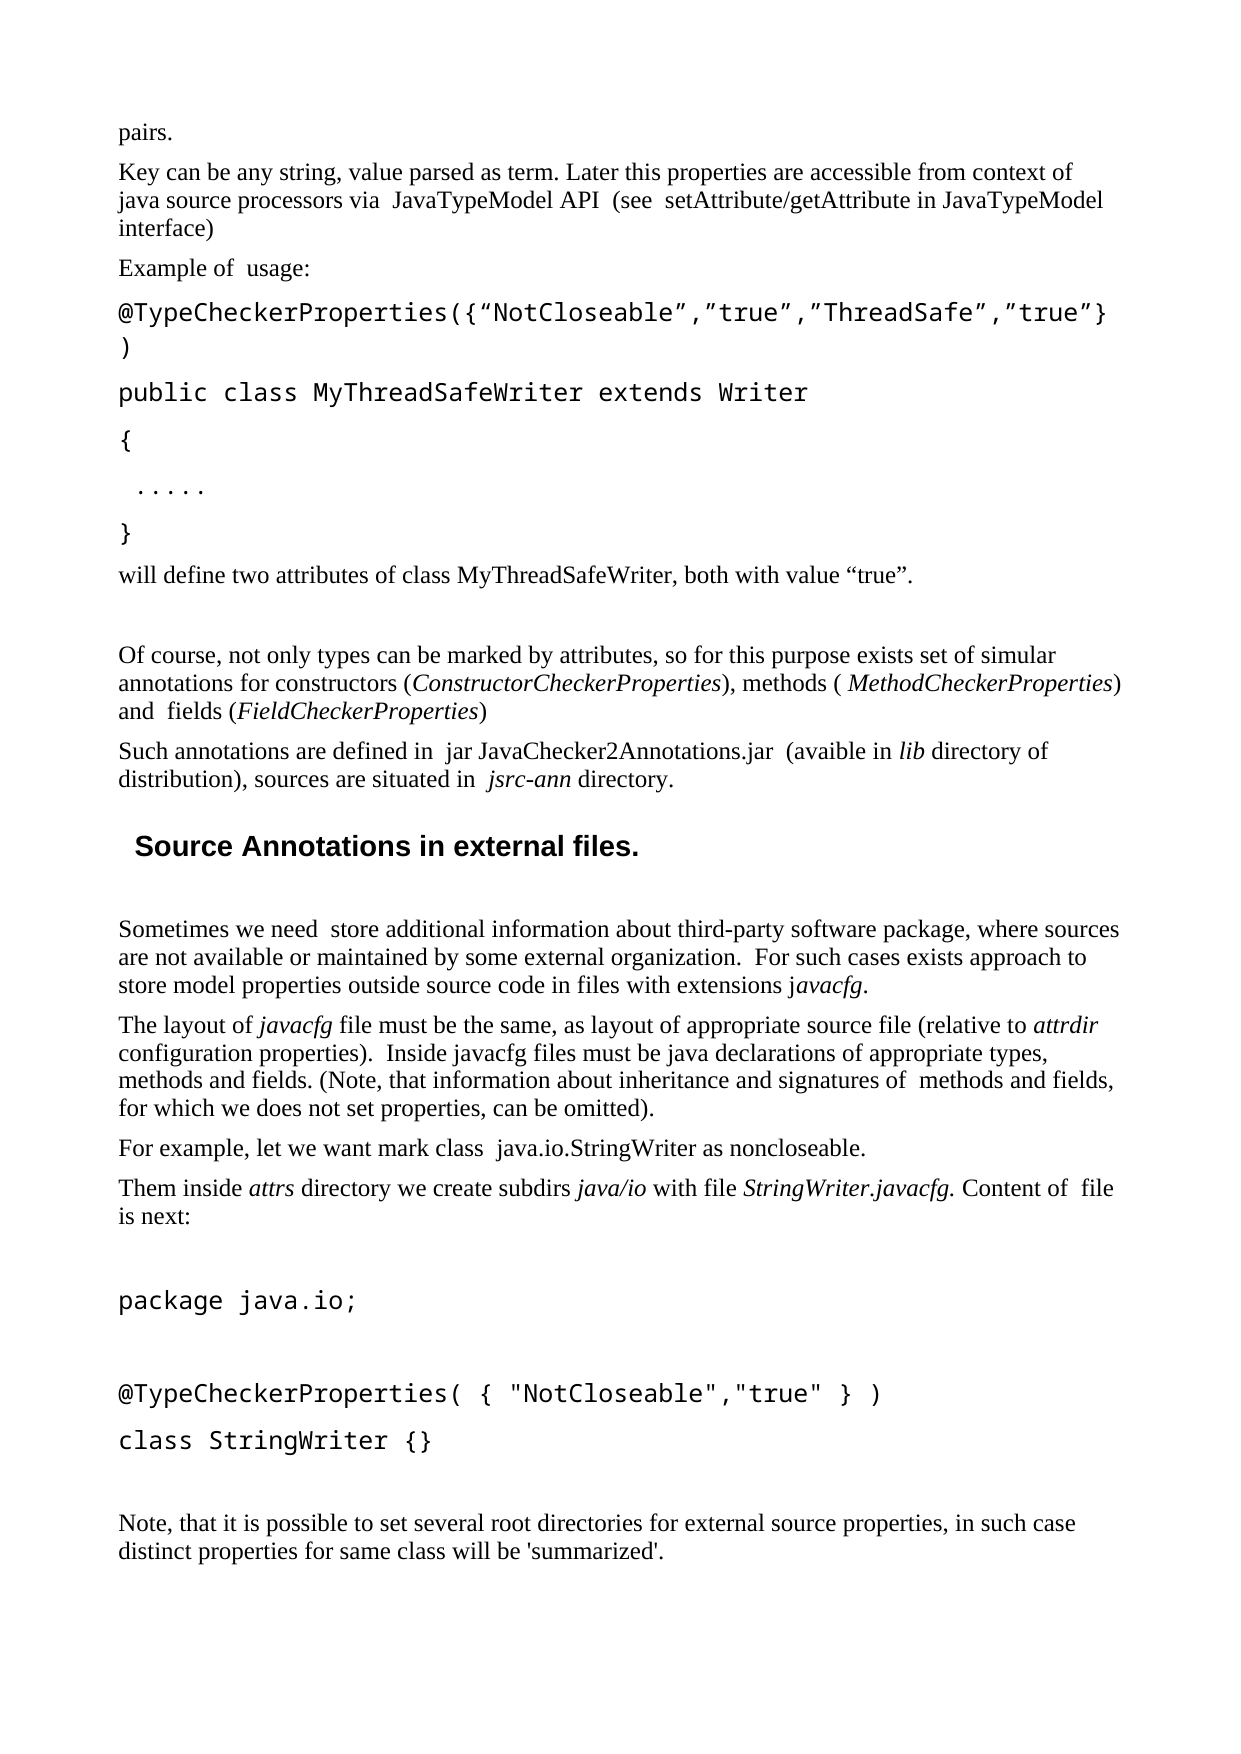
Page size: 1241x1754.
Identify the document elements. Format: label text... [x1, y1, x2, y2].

text } [118, 514, 1122, 548]
text { [118, 421, 1122, 455]
text public class MyThreadSafeWriter extends Writer [118, 375, 1122, 409]
text For example, let we want mark class java.io.StringWriter as noncloseable. [118, 1134, 1122, 1162]
subtitle Source Annotations in external files. [118, 830, 1122, 863]
text Key can be any string, value parsed as term. Later this properties are accessible from context of java source processors via JavaTypeModel API (see setAttribute/getAttribute in JavaTypeModel interface) [118, 158, 1122, 241]
text @TypeCheckerProperties( { "NotCloseable","true" } ) [118, 1376, 1122, 1410]
text pairs. [118, 118, 1122, 146]
text ..... [118, 468, 1122, 502]
text Of course, not only types can be marked by attributes, so for this purpose exists set of simular annotations for constructors (ConstructorCheckerProperties), methods ( MethodCheckerProperties) and fields (FieldCheckerProperties) [118, 641, 1122, 724]
text Note, that it is possible to set several root directories for external source properties, in such case distinct properties for same class will be 'summarized'. [118, 1509, 1122, 1564]
text class StringWriter {} [118, 1422, 1122, 1456]
text package java.io; [118, 1283, 1122, 1317]
text Example of usage: [118, 254, 1122, 282]
text Them inside attrs directory we create subdirs java/io with file StringWriter.javacfg. Content of file is next: [118, 1174, 1122, 1230]
text The layout of javacfg file must be the same, as layout of appropriate source file (relative to attrdir configuration properties). Inside javacfg files must be java declarations of appropriate types, methods and fields. (Note, that information about inheritance and signatures of methods and fields, for which we does not set properties, can be omitted). [118, 1011, 1122, 1122]
text will define two attributes of class MyThreadSafeWriter, both with value “true”. [118, 561, 1122, 589]
text Such annotations are defined in jar JavaChecker2Annotations.jar (avaible in lib directory of distribution), sources are situated in jsrc-ann directory. [118, 737, 1122, 792]
text @TypeCheckerProperties({“NotCloseable”,”true”,”ThreadSafe”,”true”}) [118, 294, 1122, 362]
text Sometimes we need store additional information about third-party software package, where sources are not available or maintained by some external organization. For such cases exists approach to store model properties outside source code in files with extensions javacfg. [118, 915, 1122, 998]
